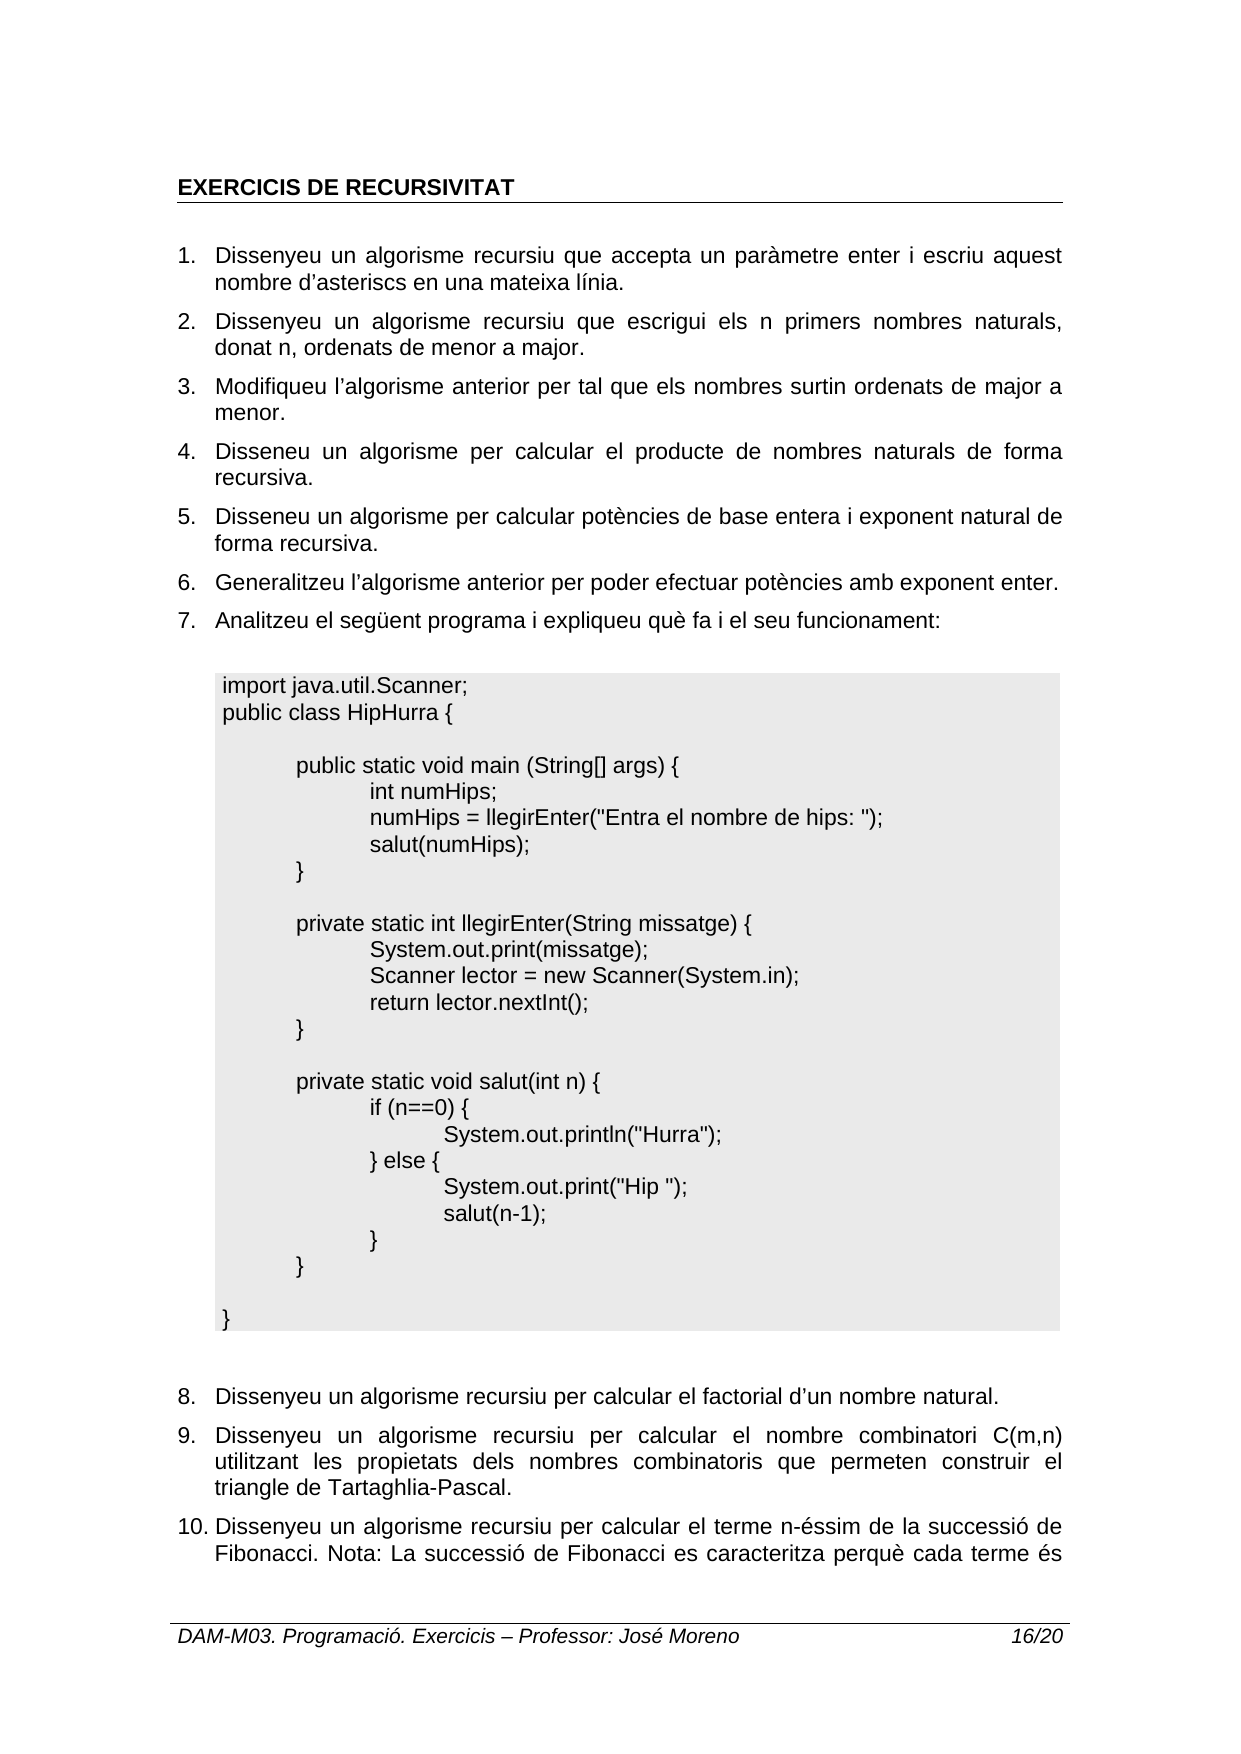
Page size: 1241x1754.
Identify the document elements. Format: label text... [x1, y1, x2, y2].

table_header import java.util.Scanner; public class HipHurra { public static void main (String[] args) { int numHips; numHips = llegirEnter("Entra el nombre de hips: "); salut(numHips); } private static int llegirEnter(String missatge) { System.out.print(missatge); Scanner lector = new Scanner(System.in); return lector.nextInt(); } private static void salut(int n) { if (n==0) { System.out.println("Hurra"); } else { System.out.print("Hip "); salut(n-1); } } } [215, 673, 1060, 1331]
list Generalitzeu l’algorisme anterior per poder efectuar potències amb exponent enter. [177, 568, 1063, 595]
list Dissenyeu un algorisme recursiu per calcular el factorial d’un nombre natural. [177, 1383, 1063, 1409]
list Dissenyeu un algorisme recursiu per calcular el terme n-éssim de la successió de Fibonacci. Nota: La successió de Fibonacci es caracteritza perquè cada terme és [177, 1513, 1063, 1566]
subtitle EXERCICIS DE RECURSIVITAT [177, 174, 1063, 202]
list Modifiqueu l’algorisme anterior per tal que els nombres surtin ordenats de major a menor. [177, 373, 1063, 426]
list Disseneu un algorisme per calcular potències de base entera i exponent natural de forma recursiva. [177, 503, 1063, 556]
list Disseneu un algorisme per calcular el producte de nombres naturals de forma recursiva. [177, 438, 1063, 491]
list Dissenyeu un algorisme recursiu per calcular el nombre combinatori C(m,n) utilitzant les propietats dels nombres combinatoris que permeten construir el triangle de Tartaghlia-Pascal. [177, 1422, 1063, 1501]
list Dissenyeu un algorisme recursiu que accepta un paràmetre enter i escriu aquest nombre d’asteriscs en una mateixa línia. [177, 242, 1063, 295]
list Analitzeu el següent programa i expliqueu què fa i el seu funcionament: [177, 607, 1063, 634]
list Dissenyeu un algorisme recursiu que escrigui els n primers nombres naturals, donat n, ordenats de menor a major. [177, 308, 1063, 360]
